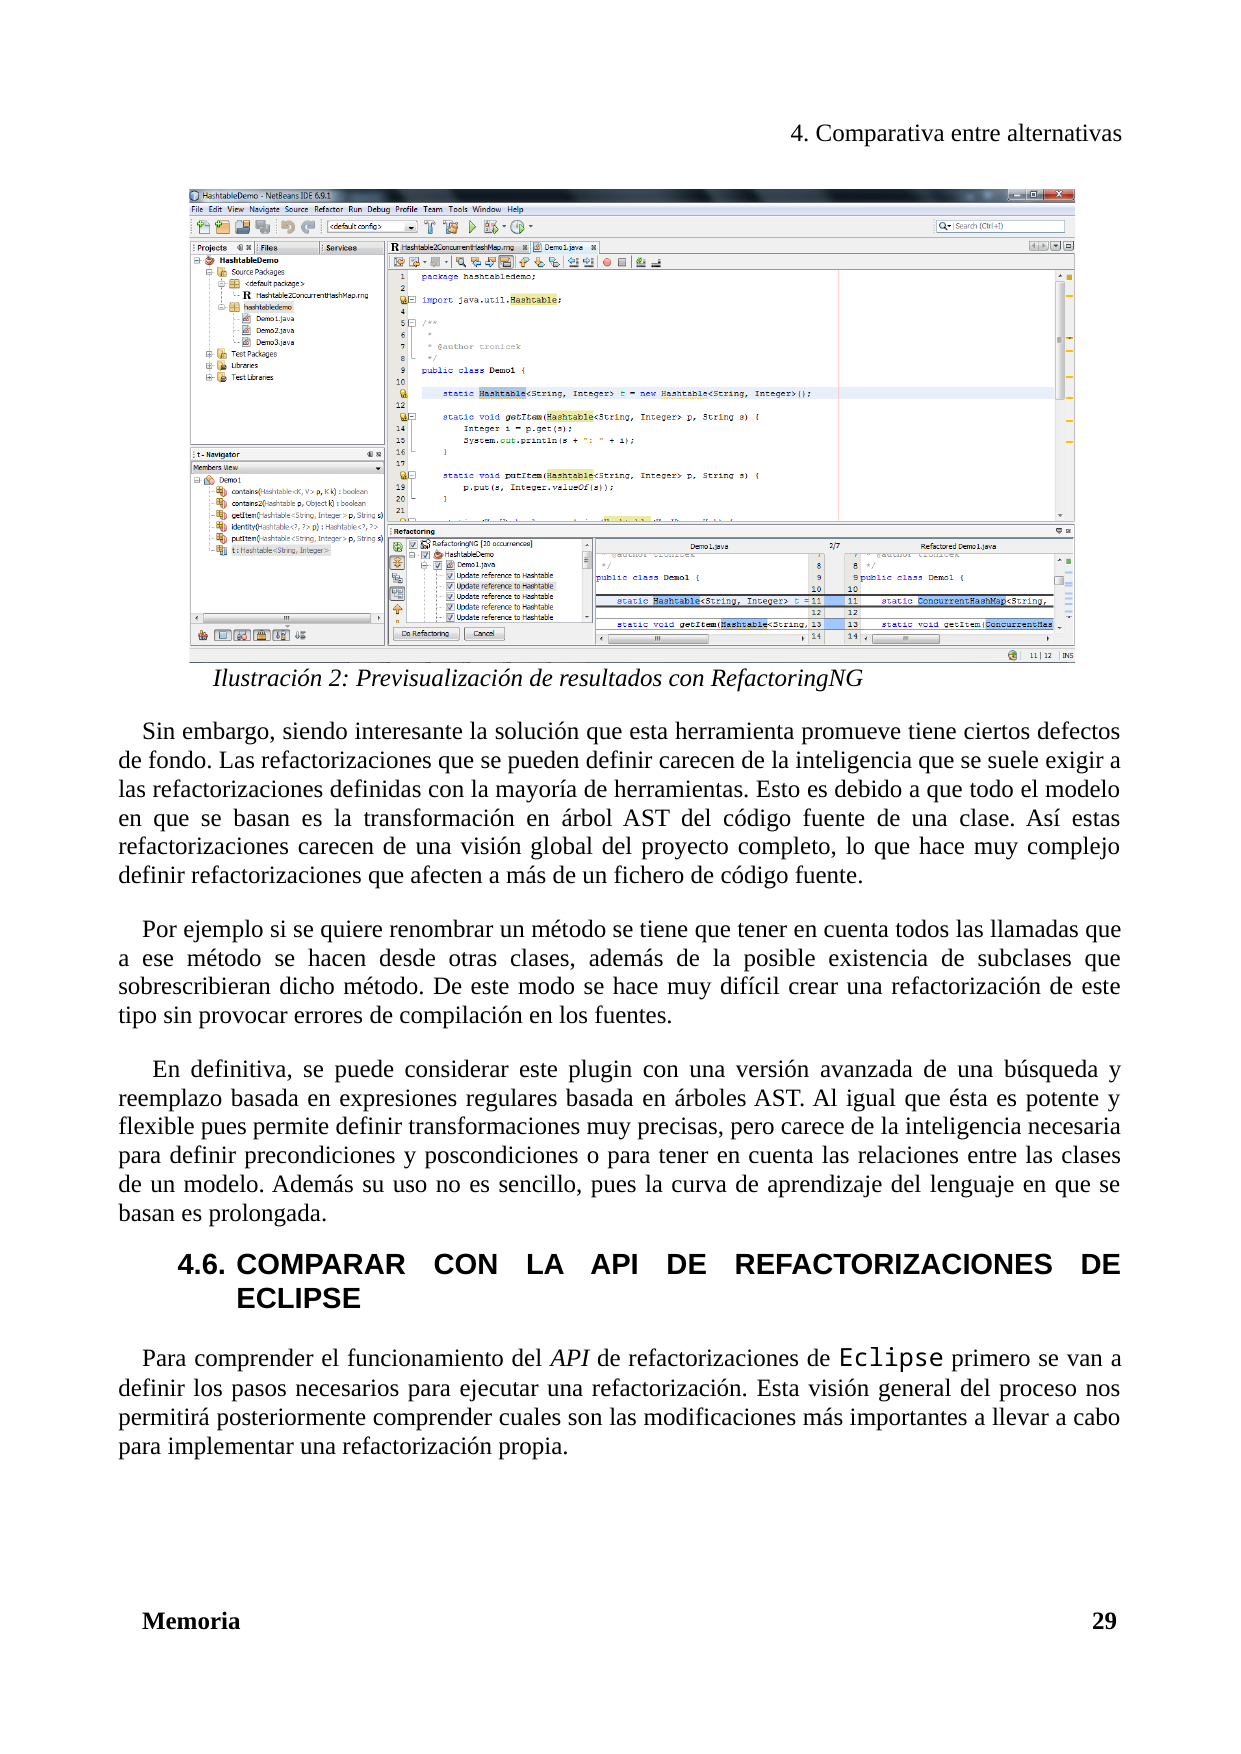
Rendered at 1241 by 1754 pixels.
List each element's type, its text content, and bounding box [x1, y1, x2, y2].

text En definitiva, se puede considerar este plugin con una versión avanzada de una búsqueda y reemplazo basada en expresiones regulares basada en árboles AST. Al igual que ésta es potente y flexible pues permite definir transformaciones muy precisas, pero carece de la inteligencia necesaria para definir precondiciones y poscondiciones o para tener en cuenta las relaciones entre las clases de un modelo. Además su uso no es sencillo, pues la curva de aprendizaje del lenguaje en que se basan es prolongada. [118, 1054, 1122, 1226]
subtitle Comparar con la api de refactorizaciones de Eclipse [177, 1247, 1122, 1314]
picture [189, 189, 1075, 663]
text Sin embargo, siendo interesante la solución que esta herramienta promueve tiene ciertos defectos de fondo. Las refactorizaciones que se pueden definir carecen de la inteligencia que se suele exigir a las refactorizaciones definidas con la mayoría de herramientas. Esto es debido a que todo el modelo en que se basan es la transformación en árbol AST del código fuente de una clase. Así estas refactorizaciones carecen de una visión global del proyecto completo, lo que hace muy complejo definir refactorizaciones que afecten a más de un fichero de código fuente. [118, 716, 1122, 889]
text Por ejemplo si se quiere renombrar un método se tiene que tener en cuenta todos las llamadas que a ese método se hacen desde otras clases, además de la posible existencia de subclases que sobrescribieran dicho método. De este modo se hace muy difícil crear una refactorización de este tipo sin provocar errores de compilación en los fuentes. [118, 914, 1122, 1029]
text Ilustración 2: Previsualización de resultados con RefactoringNG [189, 663, 1075, 691]
text Para comprender el funcionamiento del API de refactorizaciones de Eclipse primero se van a definir los pasos necesarios para ejecutar una refactorización. Esta visión general del proceso nos permitirá posteriormente comprender cuales son las modificaciones más importantes a llevar a cabo para implementar una refactorización propia. [118, 1339, 1122, 1460]
